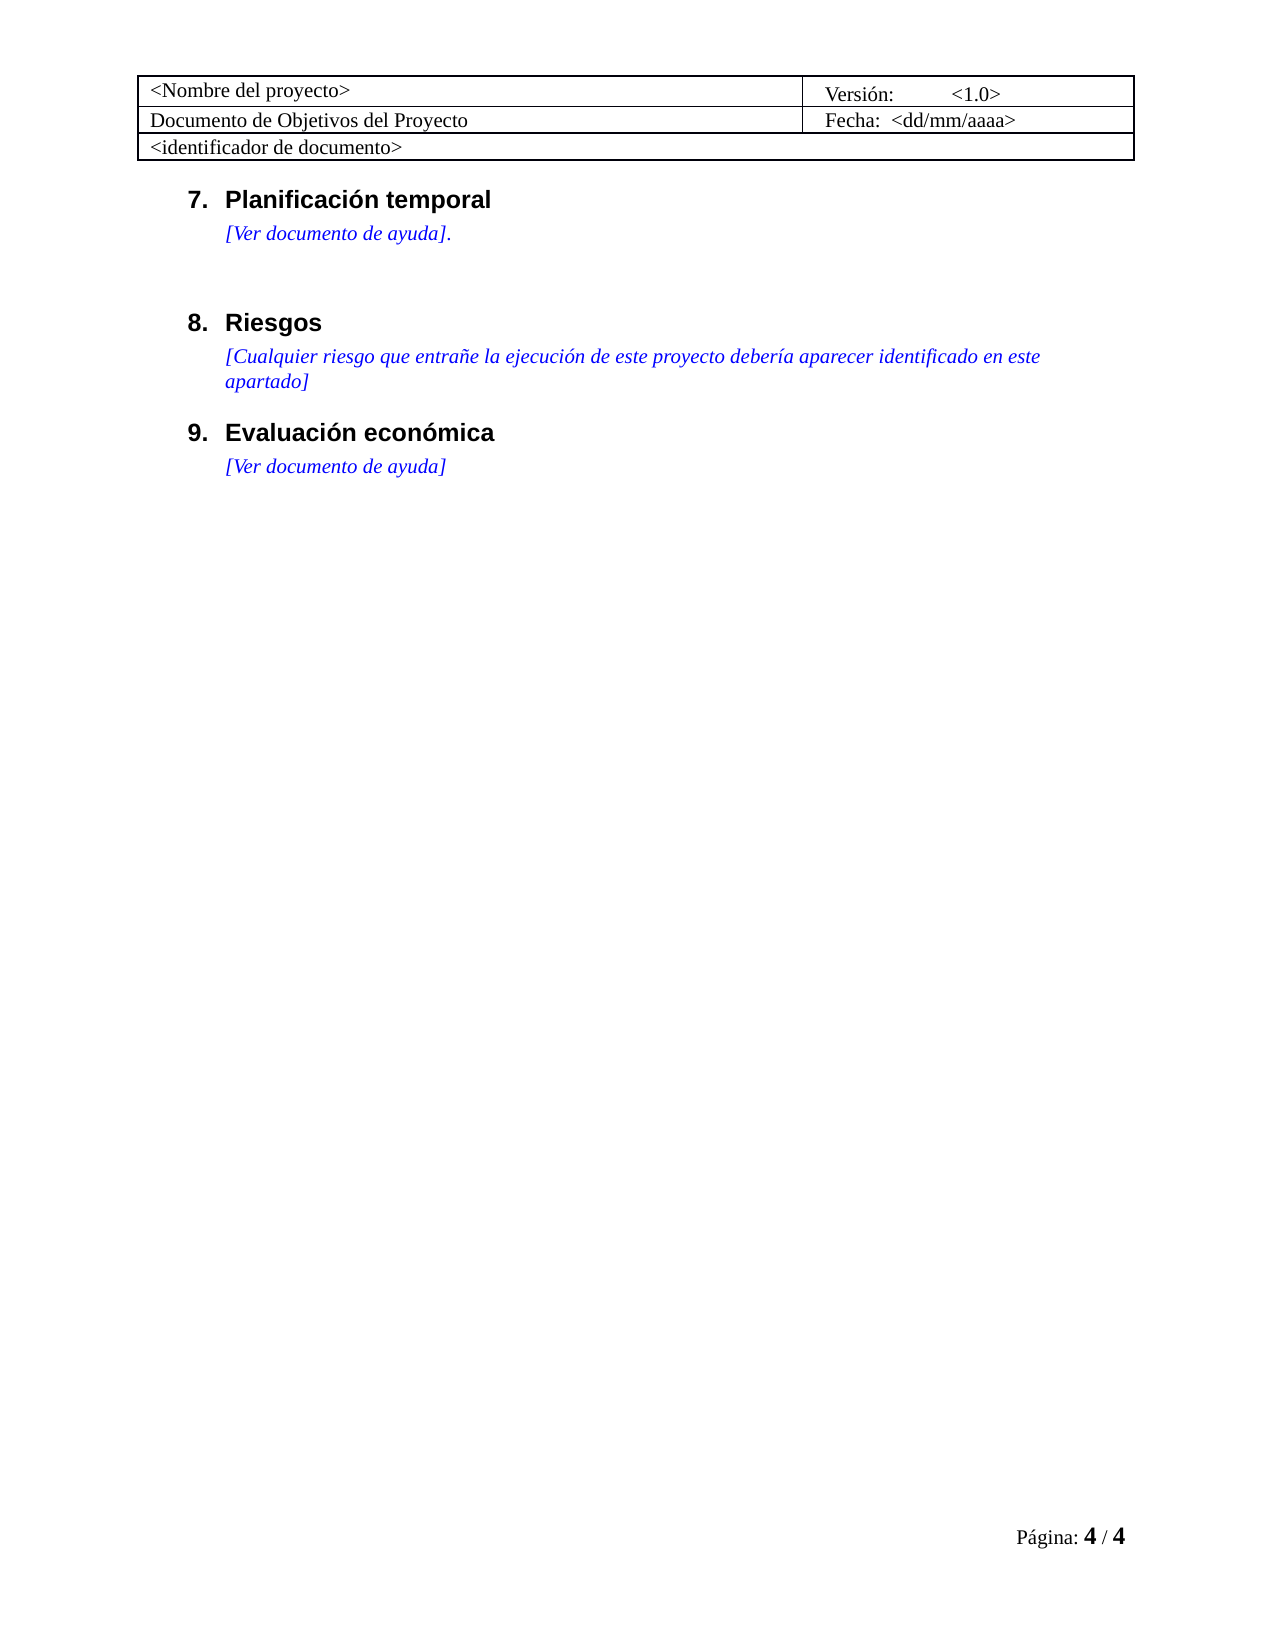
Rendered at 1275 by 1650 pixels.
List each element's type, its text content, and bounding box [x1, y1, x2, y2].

text [Ver documento de ayuda]. [225, 220, 1125, 245]
subtitle Riesgos [187, 308, 1125, 337]
subtitle Planificación temporal [187, 185, 1125, 214]
subtitle Evaluación económica [187, 418, 1125, 447]
text [Ver documento de ayuda] [150, 453, 1125, 478]
text [Cualquier riesgo que entrañe la ejecución de este proyecto debería aparecer identificado en este apartado] [225, 343, 1125, 393]
